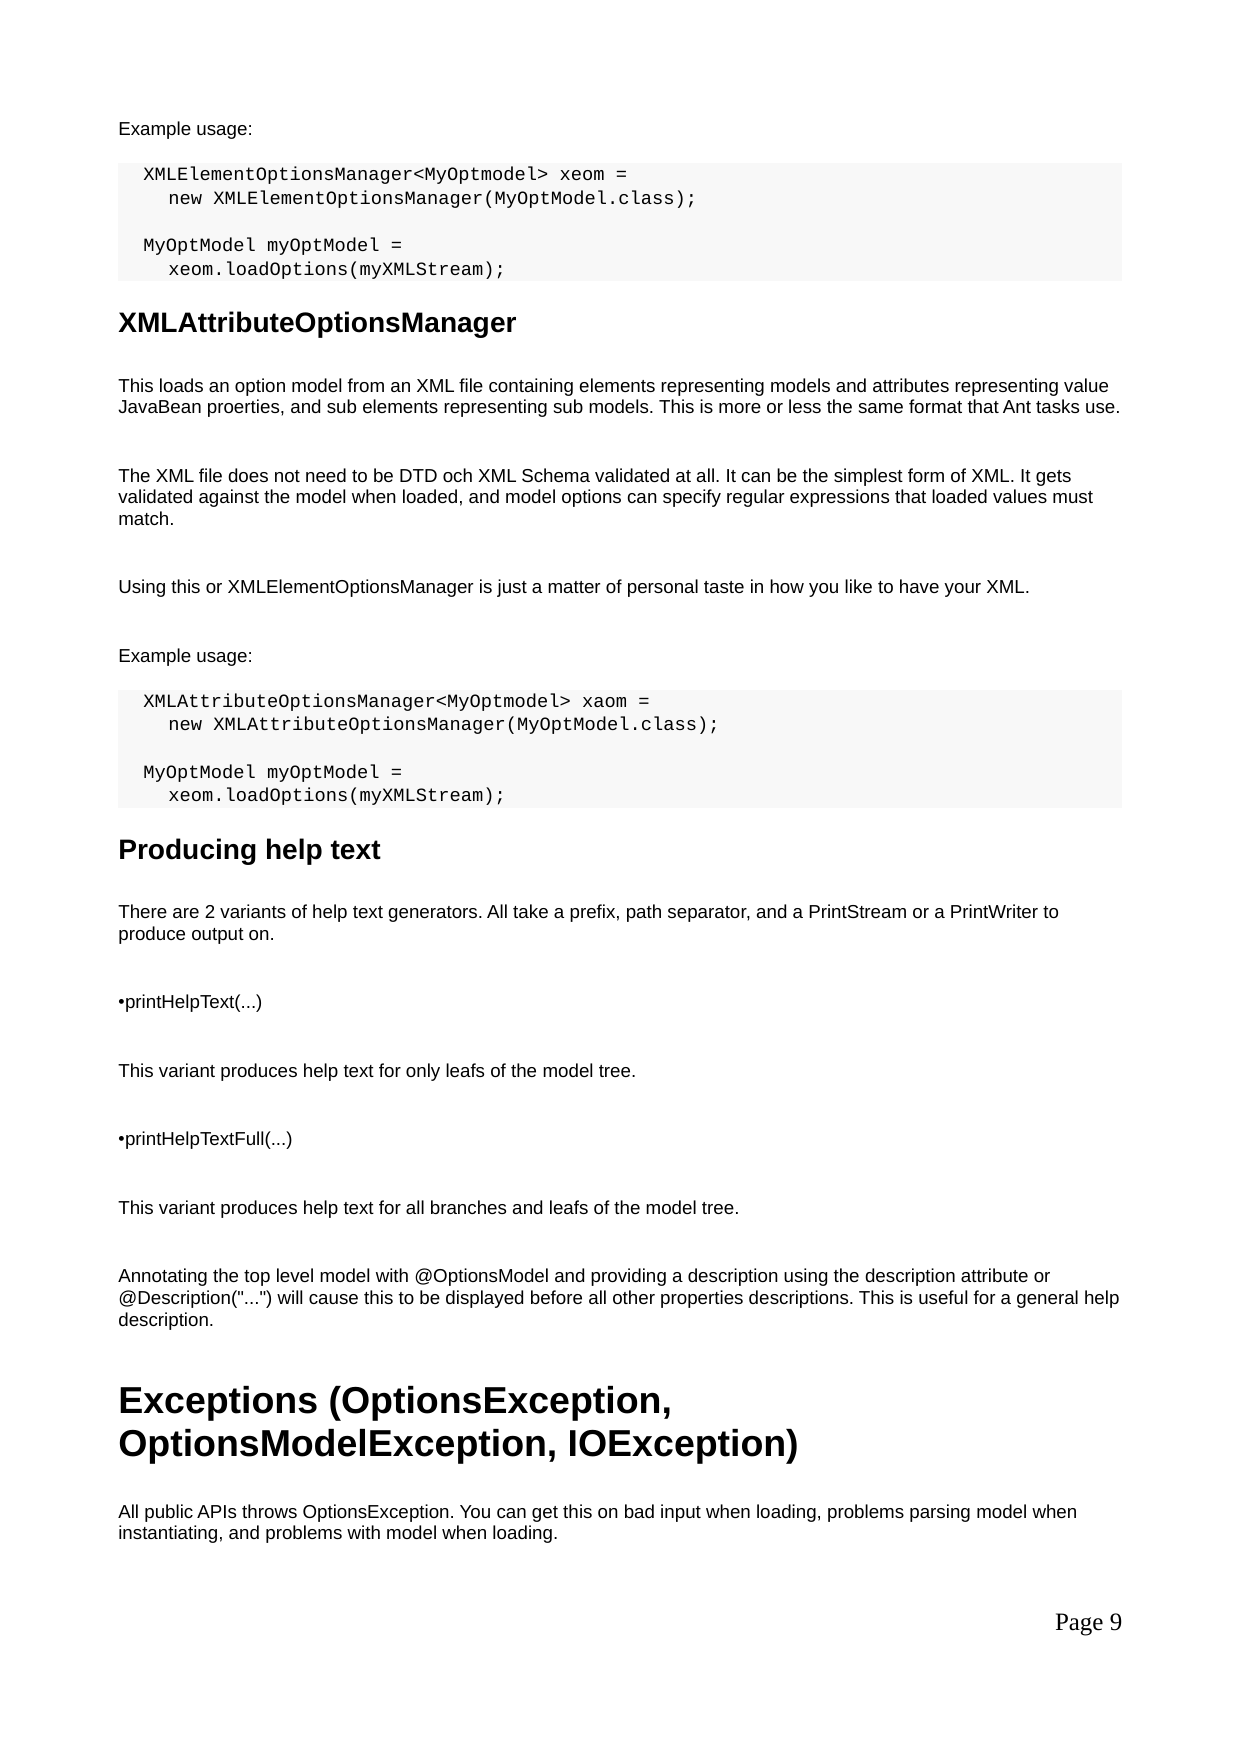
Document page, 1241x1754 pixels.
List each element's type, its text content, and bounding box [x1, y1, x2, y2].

text Example usage: [118, 645, 1122, 666]
list printHelpTextFull(...) [118, 1128, 1122, 1150]
text This loads an option model from an XML file containing elements representing models and attributes representing value JavaBean proerties, and sub elements representing sub models. This is more or less the same format that Ant tasks use. [118, 375, 1122, 418]
text Using this or XMLElementOptionsManager is just a matter of personal taste in how you like to have your XML. [118, 576, 1122, 598]
text new XMLElementOptionsManager(MyOptModel.class); [118, 187, 1122, 210]
text Example usage: [118, 118, 1122, 140]
text MyOptModel myOptModel = [118, 234, 1122, 258]
list This variant produces help text for only leafs of the model tree. [118, 1060, 1122, 1081]
text XMLElementOptionsManager<MyOptmodel> xeom = [118, 163, 1122, 187]
list This variant produces help text for all branches and leafs of the model tree. [118, 1197, 1122, 1218]
subtitle Exceptions (OptionsException, OptionsModelException, IOException) [118, 1378, 1122, 1464]
list printHelpText(...) [118, 991, 1122, 1013]
text The XML file does not need to be DTD och XML Schema validated at all. It can be the simplest form of XML. It gets validated against the model when loaded, and model options can specify regular expressions that loaded values must match. [118, 465, 1122, 529]
text xeom.loadOptions(myXMLStream); [118, 784, 1122, 808]
text There are 2 variants of help text generators. All take a prefix, path separator, and a PrintStream or a PrintWriter to produce output on. [118, 901, 1122, 944]
text All public APIs throws OptionsException. You can get this on bad input when loading, problems parsing model when instantiating, and problems with model when loading. [118, 1501, 1122, 1544]
list Annotating the top level model with @OptionsModel and providing a description using the description attribute or @Description("...") will cause this to be displayed before all other properties descriptions. This is useful for a general help description. [118, 1265, 1122, 1330]
text MyOptModel myOptModel = [118, 761, 1122, 784]
text XMLAttributeOptionsManager<MyOptmodel> xaom = [118, 690, 1122, 713]
text xeom.loadOptions(myXMLStream); [118, 258, 1122, 281]
subtitle XMLAttributeOptionsManager [118, 306, 1122, 339]
subtitle Producing help text [118, 833, 1122, 865]
text new XMLAttributeOptionsManager(MyOptModel.class); [118, 713, 1122, 737]
